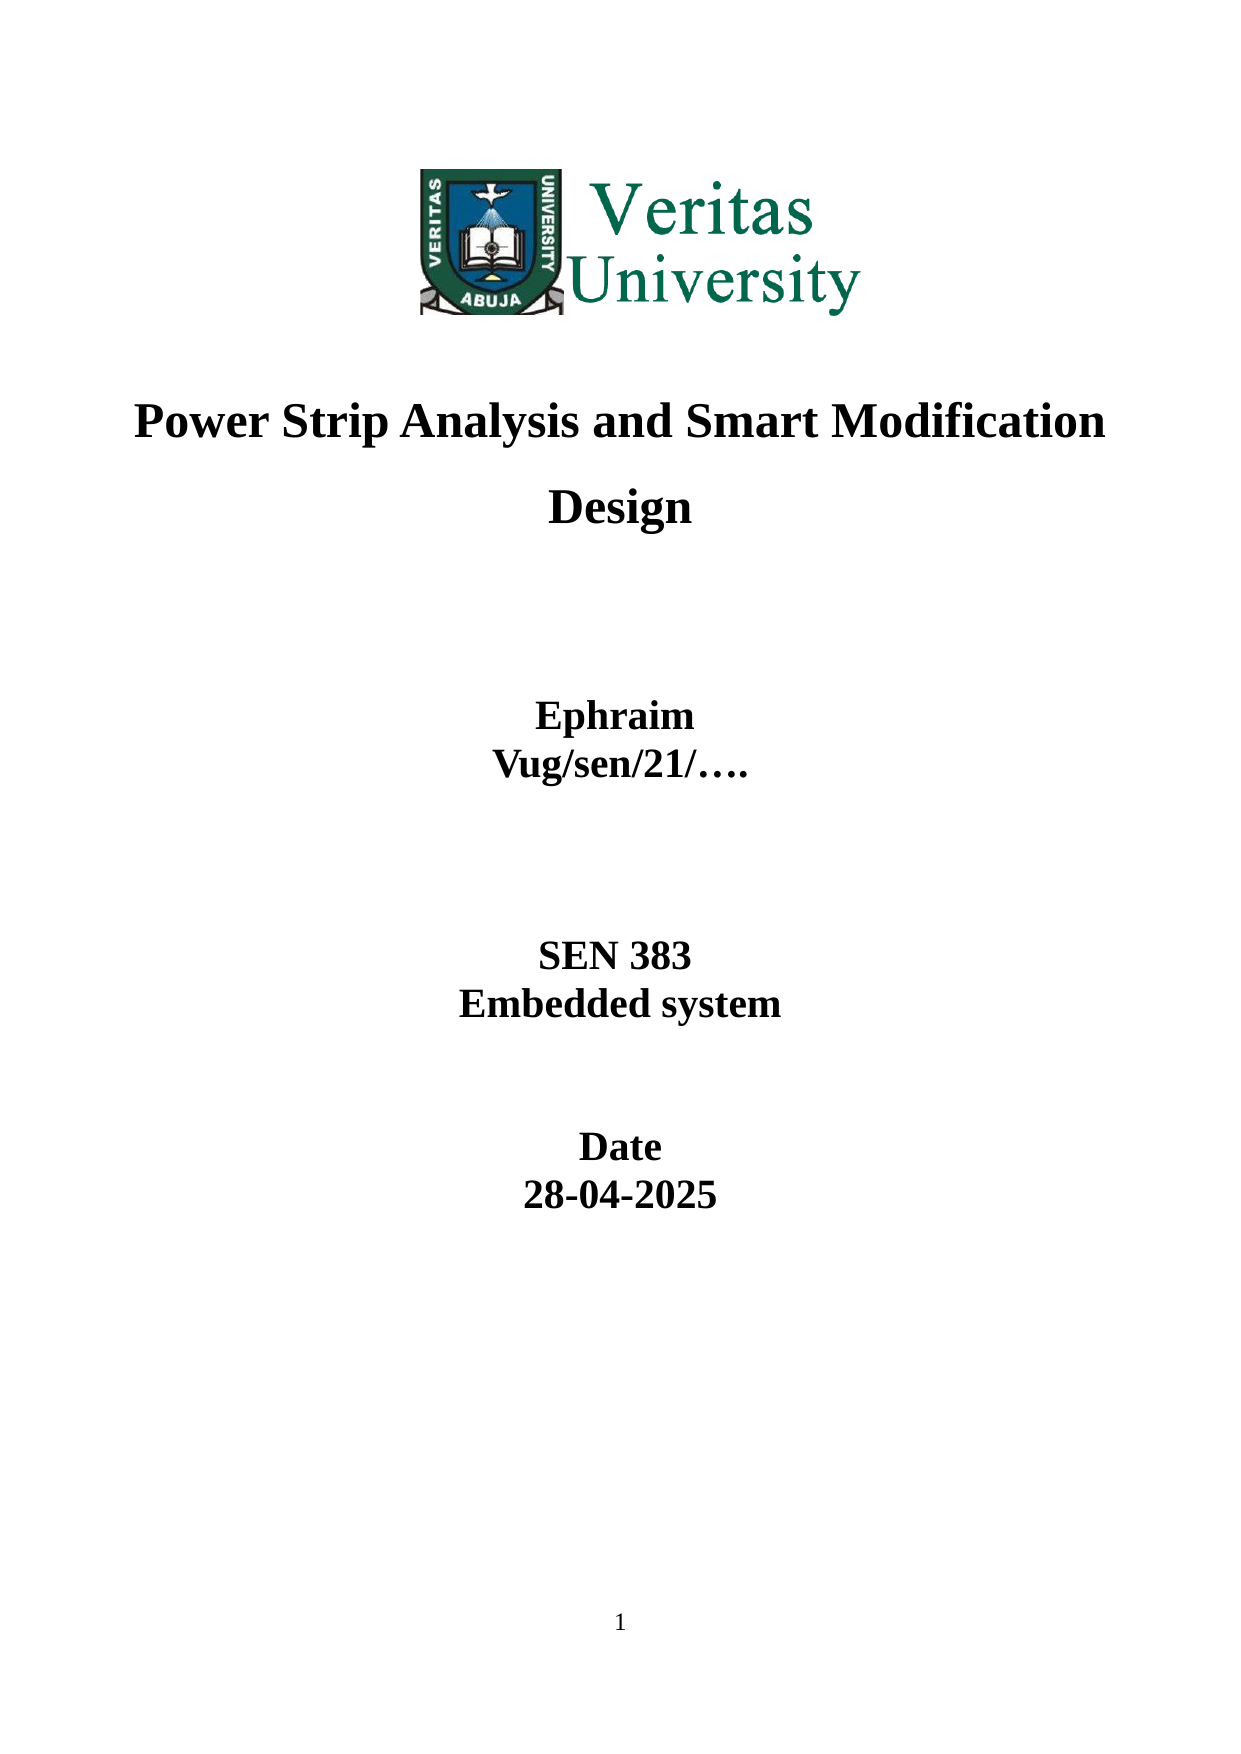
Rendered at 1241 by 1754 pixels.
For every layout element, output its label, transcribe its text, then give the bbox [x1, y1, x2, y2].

subtitle Ephraim [118, 633, 1122, 738]
subtitle Power Strip Analysis and Smart Modification Design [118, 391, 1122, 534]
subtitle Vug/sen/21/…. [118, 738, 1122, 786]
picture [420, 169, 863, 318]
subtitle Embedded system [118, 978, 1122, 1026]
text 28-04-2025 [118, 1170, 1122, 1218]
text SEN 383 [118, 930, 1122, 978]
text Date [118, 1122, 1122, 1170]
